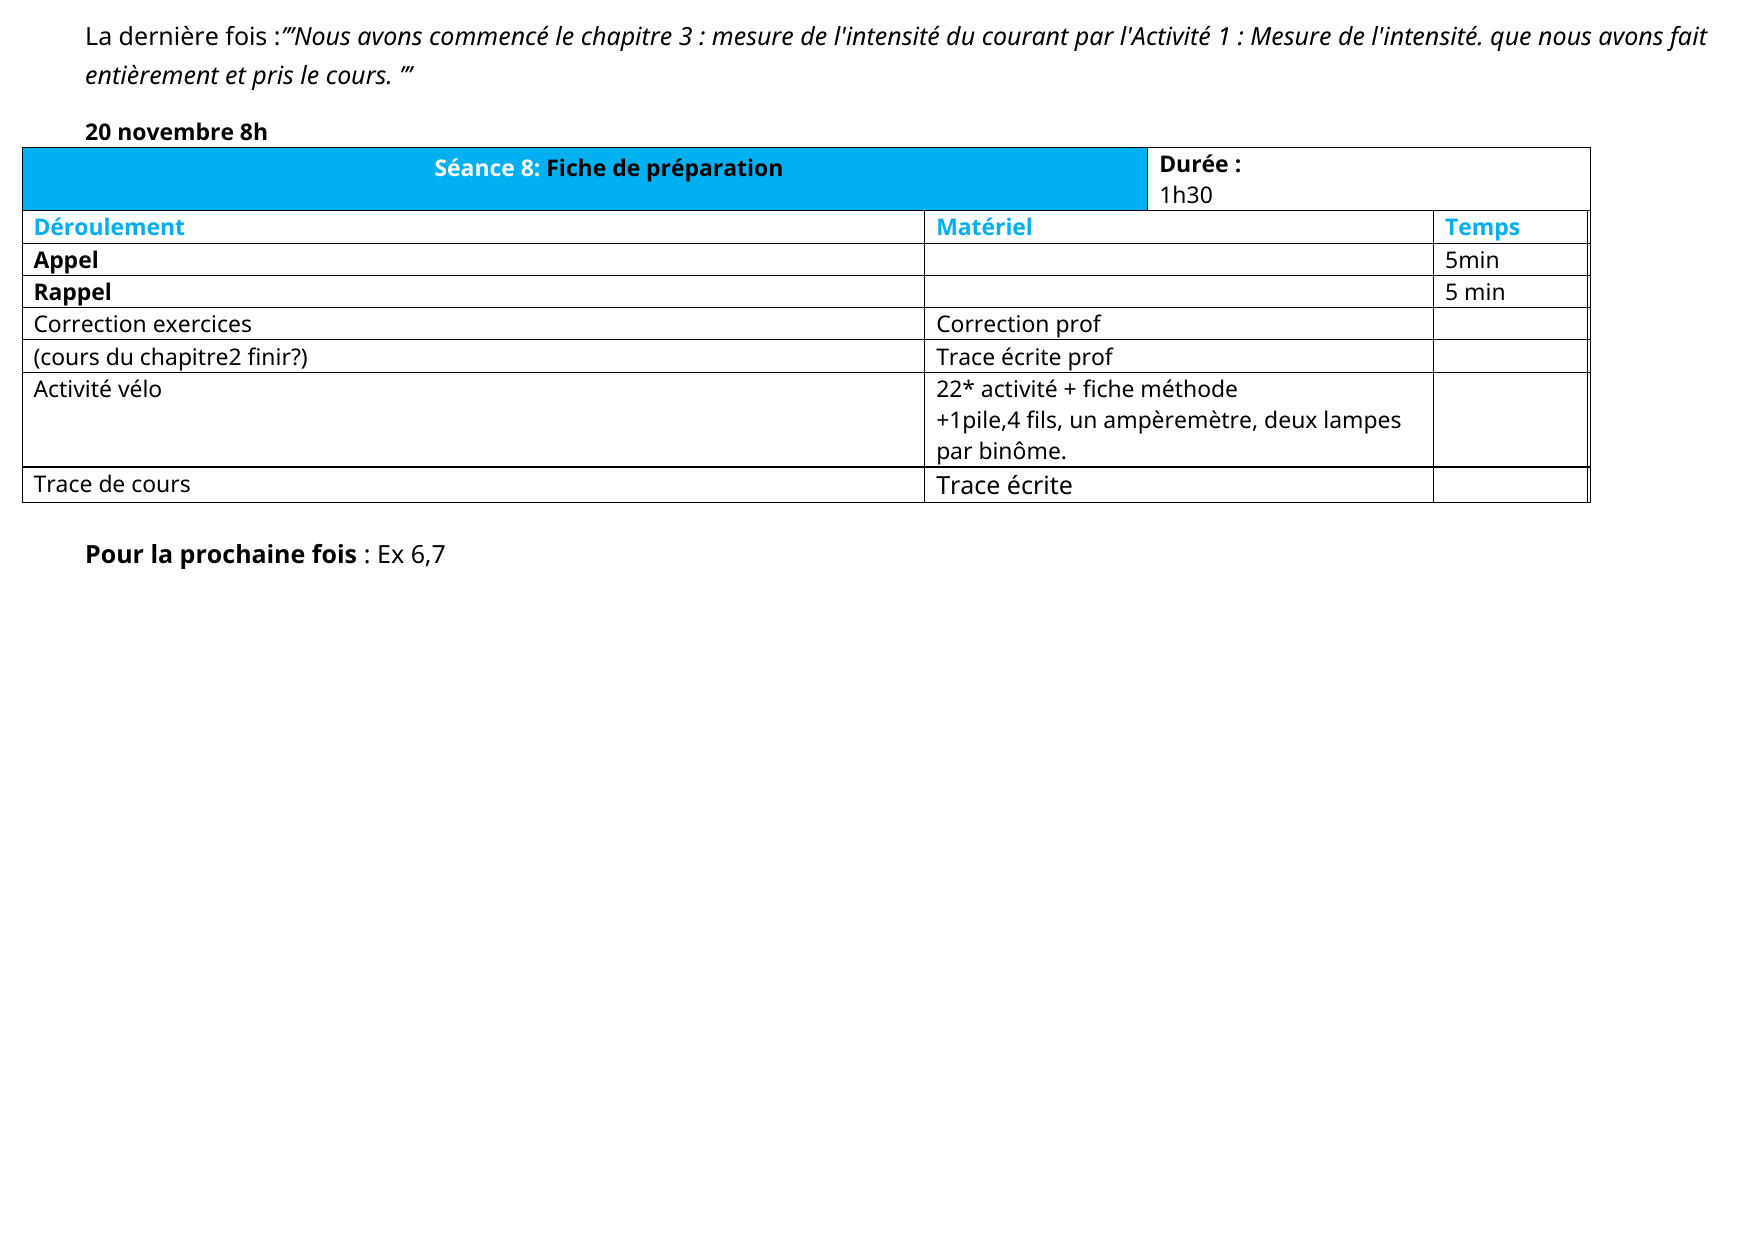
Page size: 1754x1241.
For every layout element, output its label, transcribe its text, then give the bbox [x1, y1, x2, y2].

table_cell Trace écrite prof [925, 340, 1433, 372]
table_cell [925, 276, 1433, 307]
table_cell 5 min [1434, 276, 1587, 307]
table_cell Correction prof [925, 308, 1433, 339]
table_cell Appel [23, 244, 924, 275]
table_cell [1434, 468, 1587, 502]
table_cell Rappel [23, 276, 924, 307]
text 20 novembre 8h [85, 115, 1754, 147]
table_cell Trace de cours [23, 468, 924, 502]
table_cell Activité vélo [23, 373, 924, 466]
text La dernière fois :’’’Nous avons commencé le chapitre 3 : mesure de l'intensité du courant par l'Activité 1 : Mesure de l'intensité. que nous avons fait entièrement et pris le cours. ’’’ [85, 18, 1745, 92]
table_cell Matériel [925, 211, 1433, 242]
table_cell (cours du chapitre2 finir?) [23, 340, 924, 372]
table_cell Trace écrite [925, 468, 1433, 502]
table_cell Temps [1434, 211, 1587, 242]
text Pour la prochaine fois : Ex 6,7 [85, 537, 1745, 571]
table_header Séance 8: Fiche de préparation [23, 148, 1147, 210]
table_cell Déroulement [23, 211, 924, 242]
table_cell 5min [1434, 244, 1587, 275]
table_cell [925, 244, 1433, 275]
table_cell 22* activité + fiche méthode +1pile,4 fils, un ampèremètre, deux lampes par binôme. [925, 373, 1433, 466]
table_cell [1434, 308, 1587, 339]
table_cell [1434, 340, 1587, 372]
table_cell Correction exercices [23, 308, 924, 339]
table_cell [1434, 373, 1587, 466]
table_header Durée : 1h30 [1148, 148, 1590, 210]
